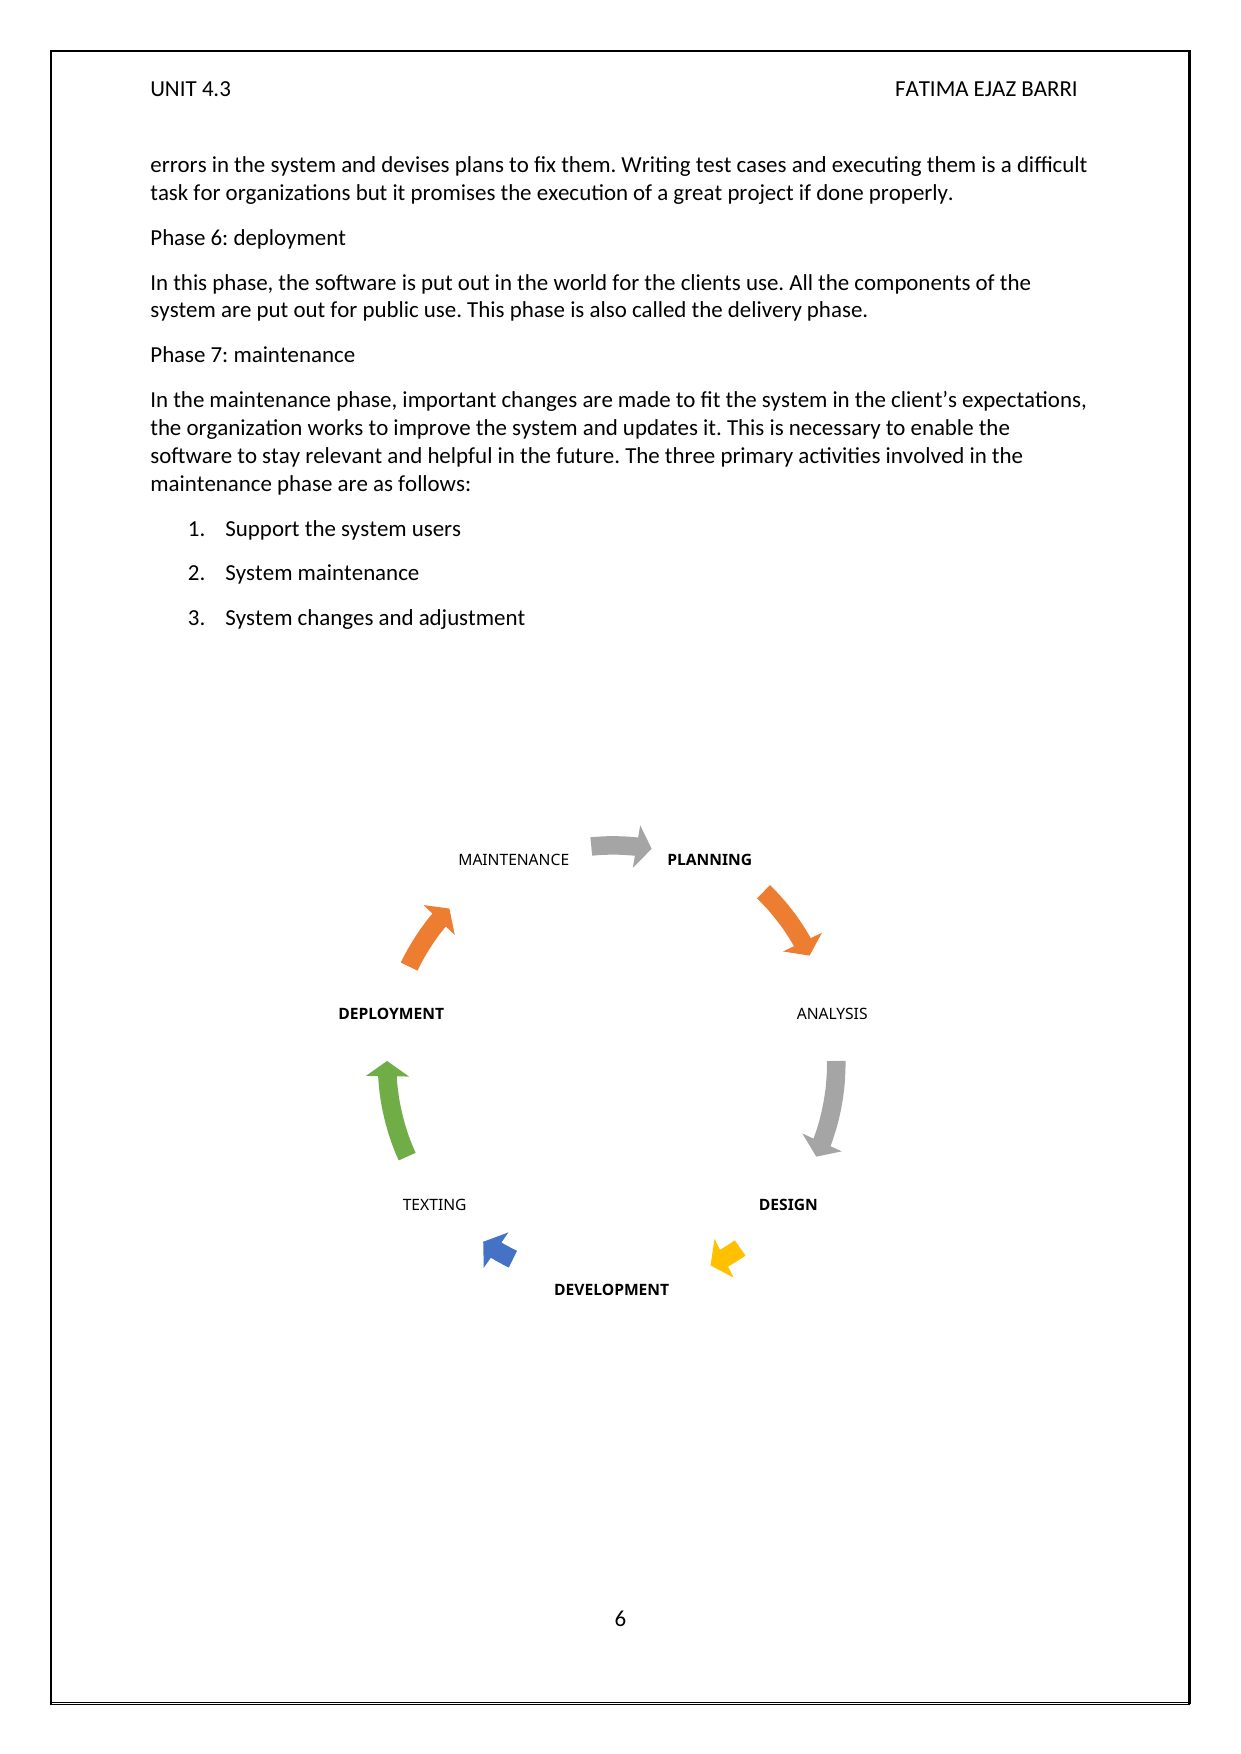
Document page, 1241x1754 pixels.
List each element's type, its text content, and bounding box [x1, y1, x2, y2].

list System maintenance [188, 558, 1090, 586]
list System changes and adjustment [188, 603, 1090, 631]
list Support the system users [188, 514, 1090, 542]
text errors in the system and devises plans to fix them. Writing test cases and executing them is a difficult task for organizations but it promises the execution of a great project if done properly. [150, 150, 1090, 206]
text Phase 7: maintenance [150, 340, 1090, 368]
text Phase 6: deployment [150, 223, 1090, 251]
text In this phase, the software is put out in the world for the clients use. All the components of the system are put out for public use. This phase is also called the delivery phase. [150, 268, 1090, 324]
text In the maintenance phase, important changes are made to fit the system in the client’s expectations, the organization works to improve the system and updates it. This is necessary to enable the software to stay relevant and helpful in the future. The three primary activities involved in the maintenance phase are as follows: [150, 385, 1090, 497]
